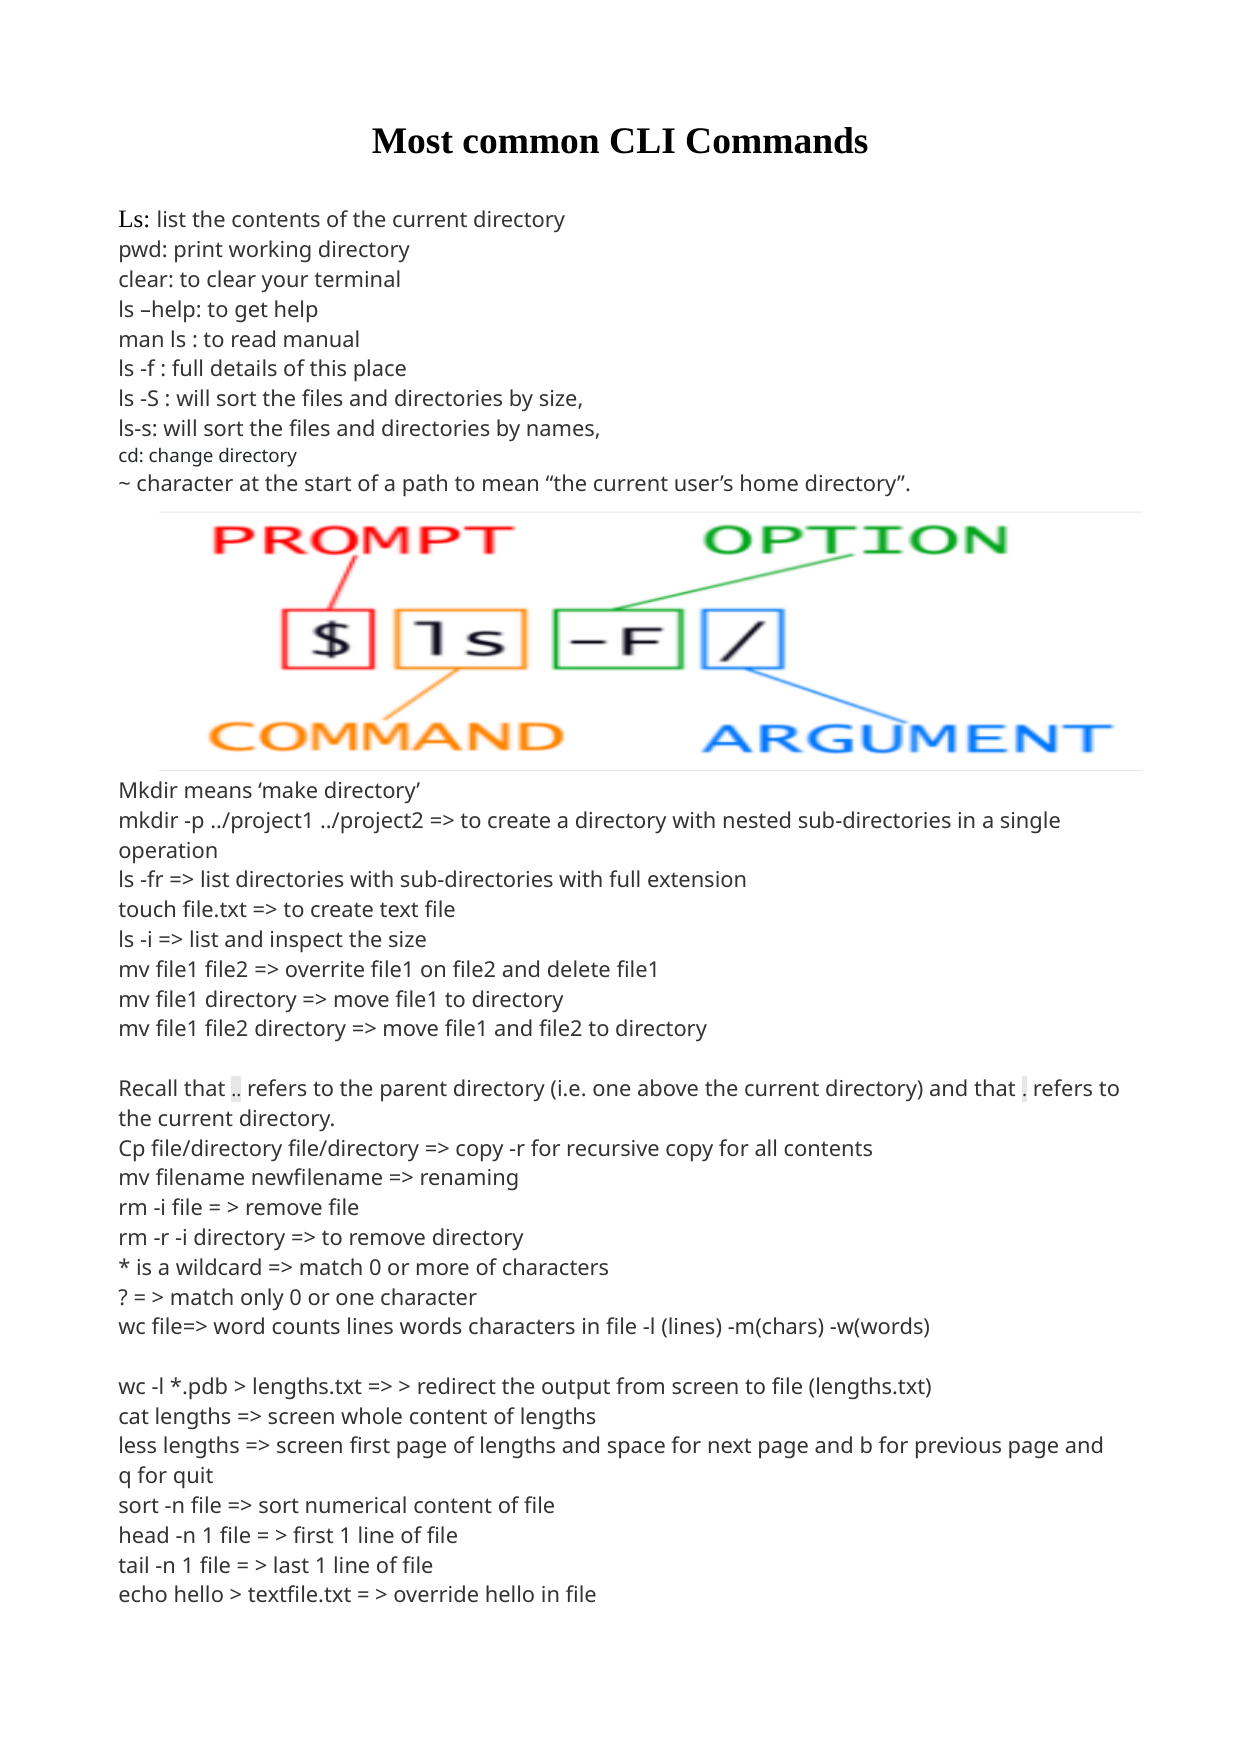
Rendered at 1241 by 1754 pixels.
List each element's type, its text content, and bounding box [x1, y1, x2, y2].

text ? = > match only 0 or one character [118, 1281, 1122, 1311]
text mv file1 file2 directory => move file1 and file2 to directory [118, 1013, 1122, 1043]
text Recall that .. refers to the parent directory (i.e. one above the current directory) and that . refers to the current directory. [118, 1073, 1122, 1132]
text man ls : to read manual [118, 323, 1122, 353]
text cd: change directory [118, 443, 1122, 468]
text wc file=> word counts lines words characters in file -l (lines) -m(chars) -w(words) [118, 1311, 1122, 1341]
text mkdir -p ../project1 ../project2 => to create a directory with nested sub-directories in a single operation [118, 805, 1122, 864]
text * is a wildcard => match 0 or more of characters [118, 1252, 1122, 1281]
text ls-s: will sort the files and directories by names, [118, 413, 1122, 443]
text ~ character at the start of a path to mean “the current user’s home directory”. [118, 468, 1122, 498]
text tail -n 1 file = > last 1 line of file [118, 1549, 1122, 1579]
text clear: to clear your terminal [118, 264, 1122, 294]
text mv file1 directory => move file1 to directory [118, 983, 1122, 1013]
text less lengths => screen first page of lengths and space for next page and b for previous page and q for quit [118, 1430, 1122, 1490]
text wc -l *.pdb > lengths.txt => > redirect the output from screen to file (lengths.txt) [118, 1371, 1122, 1401]
text ls –help: to get help [118, 294, 1122, 323]
text Cp file/directory file/directory => copy -r for recursive copy for all contents [118, 1132, 1122, 1162]
text ls -S : will sort the files and directories by size, [118, 383, 1122, 413]
picture [159, 508, 1143, 775]
text Ls: list the contents of the current directory [118, 204, 1122, 234]
text Most common CLI Commands [118, 118, 1122, 161]
text mv file1 file2 => overrite file1 on file2 and delete file1 [118, 954, 1122, 983]
text ls -i => list and inspect the size [118, 924, 1122, 954]
text rm -i file = > remove file [118, 1192, 1122, 1222]
text cat lengths => screen whole content of lengths [118, 1401, 1122, 1430]
text head -n 1 file = > first 1 line of file [118, 1520, 1122, 1549]
text touch file.txt => to create text file [118, 894, 1122, 924]
text echo hello > textfile.txt = > override hello in file [118, 1579, 1122, 1609]
text ls -fr => list directories with sub-directories with full extension [118, 864, 1122, 894]
text rm -r -i directory => to remove directory [118, 1222, 1122, 1252]
text ls -f : full details of this place [118, 353, 1122, 383]
text Mkdir means ‘make directory’ [118, 498, 1122, 805]
text pwd: print working directory [118, 234, 1122, 264]
text sort -n file => sort numerical content of file [118, 1490, 1122, 1520]
text mv filename newfilename => renaming [118, 1162, 1122, 1192]
